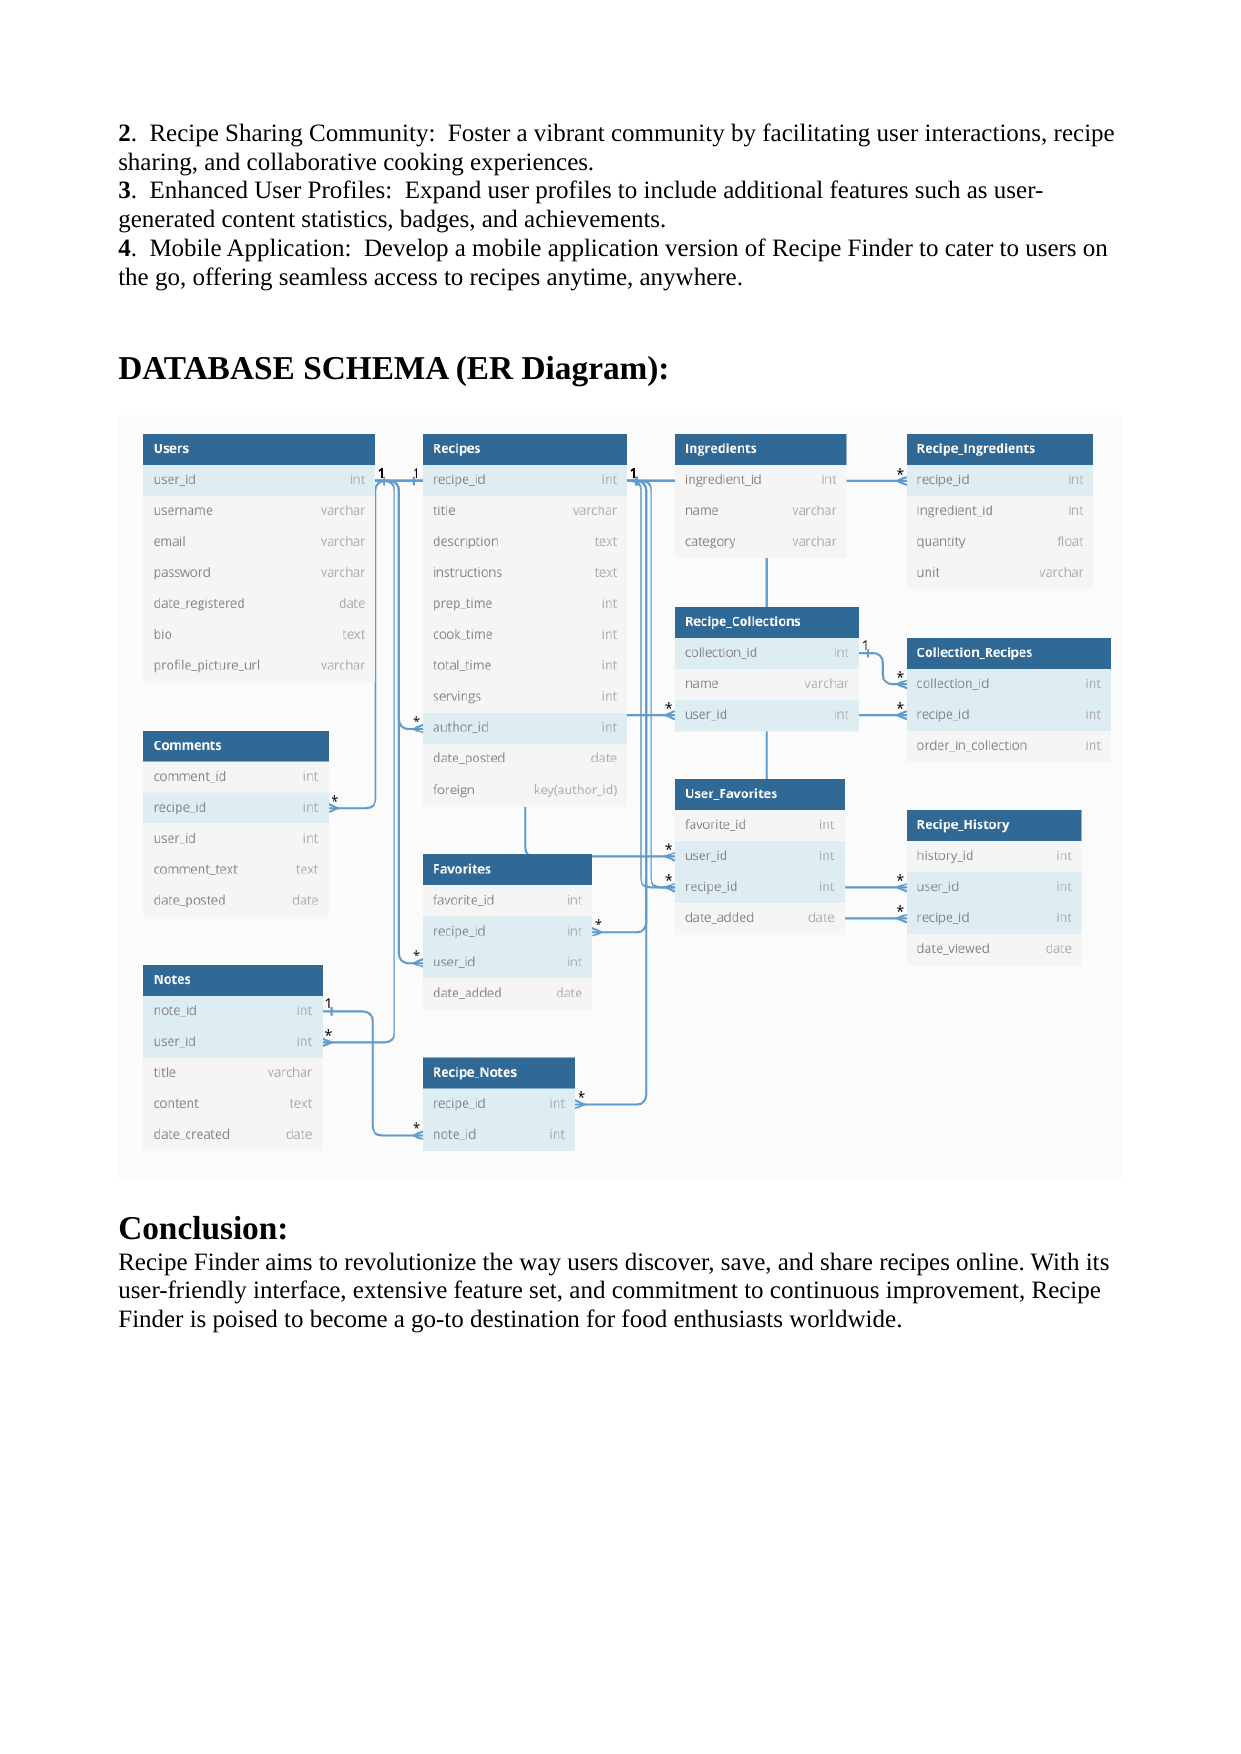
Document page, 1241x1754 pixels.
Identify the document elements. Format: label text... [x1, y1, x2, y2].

text Conclusion: Recipe Finder aims to revolutionize the way users discover, save, and share recipes online. With its user-friendly interface, extensive feature set, and commitment to continuous improvement, Recipe Finder is poised to become a go-to destination for food enthusiasts worldwide. [118, 1208, 1122, 1333]
text DATABASE SCHEMA (ER Diagram): [118, 348, 1122, 386]
text 2. Recipe Sharing Community: Foster a vibrant community by facilitating user interactions, recipe sharing, and collaborative cooking experiences. 3. Enhanced User Profiles: Expand user profiles to include additional features such as user-generated content statistics, badges, and achievements. 4. Mobile Application: Develop a mobile application version of Recipe Finder to cater to users on the go, offering seamless access to recipes anytime, anywhere. [118, 118, 1122, 348]
picture [118, 415, 1123, 1180]
